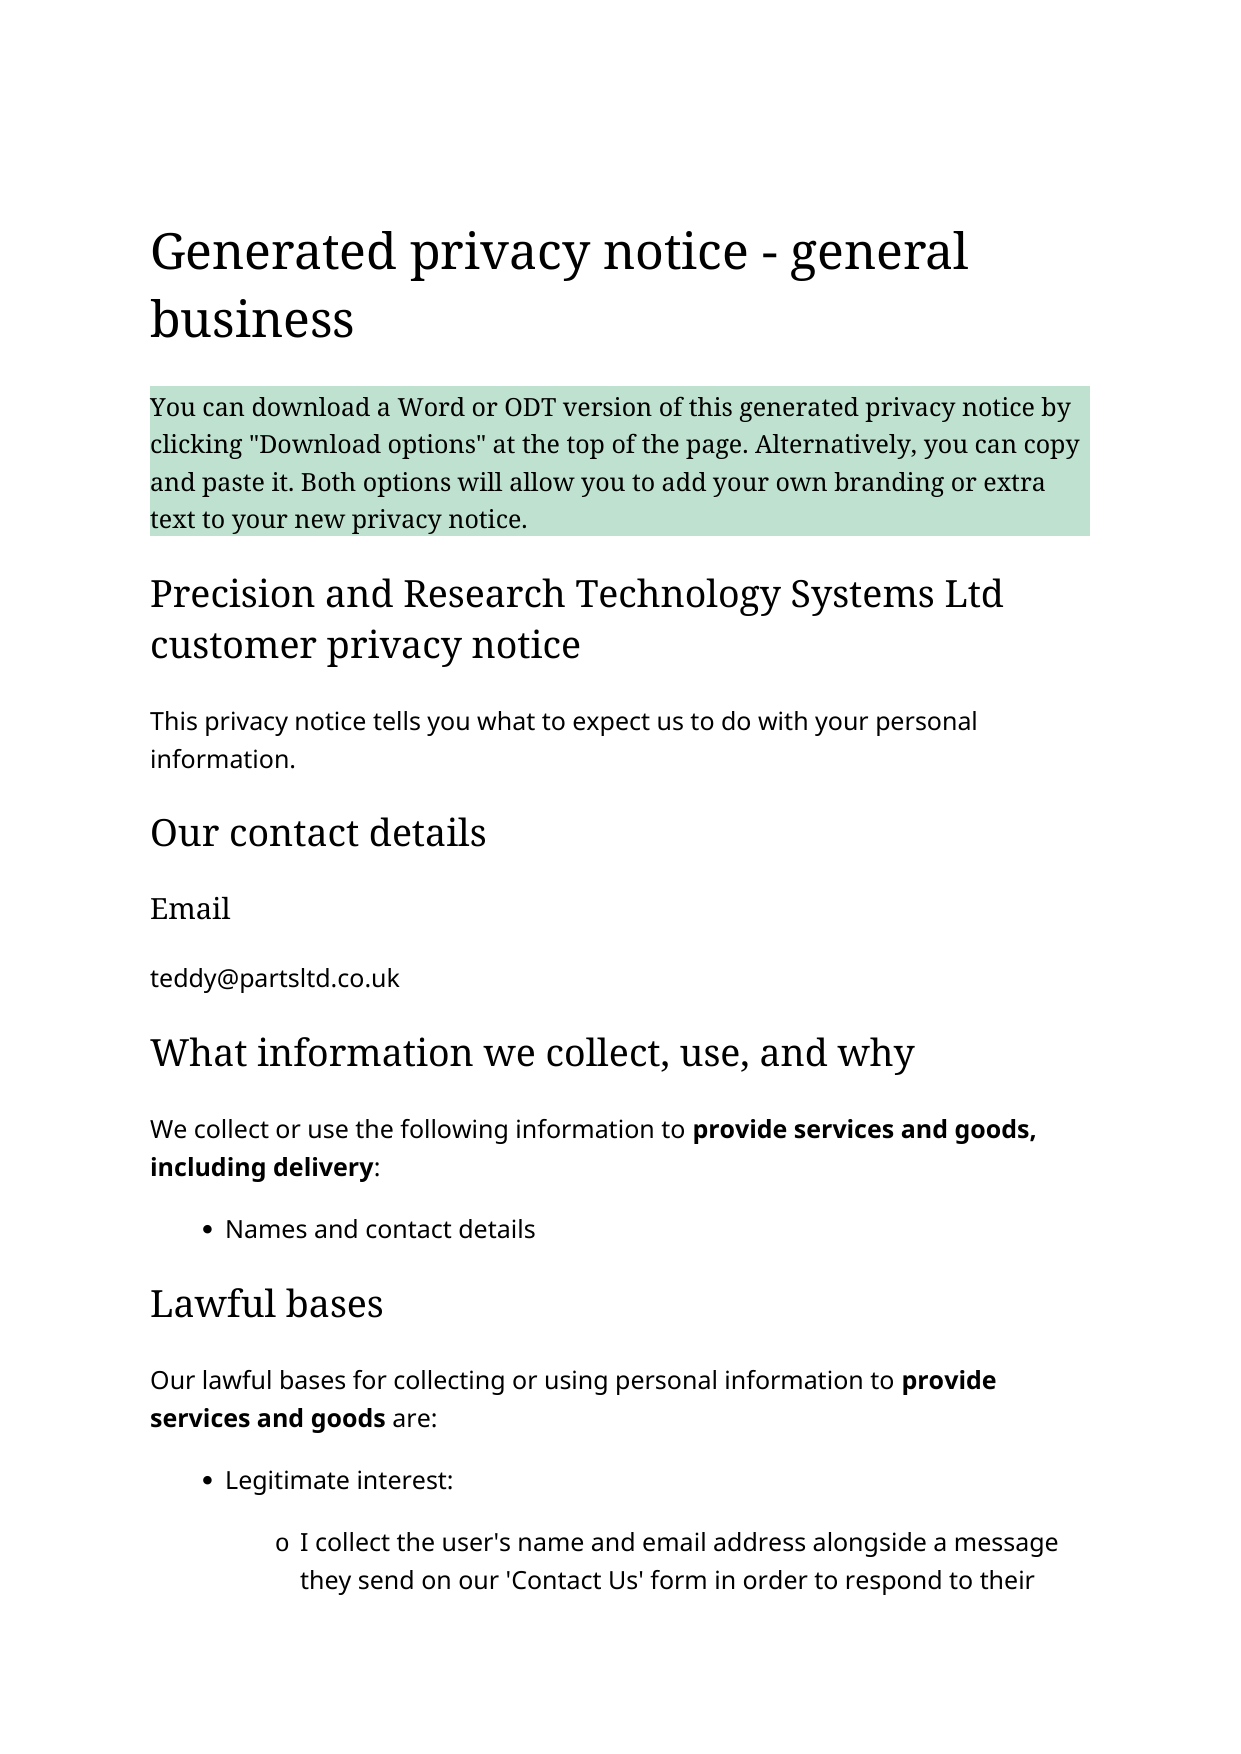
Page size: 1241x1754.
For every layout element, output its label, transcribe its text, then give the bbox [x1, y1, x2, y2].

subtitle What information we collect, use, and why [150, 1026, 1090, 1077]
subtitle Precision and Research Technology Systems Ltd customer privacy notice [150, 567, 1090, 669]
text We collect or use the following information to provide services and goods, including delivery: [150, 1108, 1090, 1183]
subtitle Our contact details [150, 806, 1090, 857]
text This privacy notice tells you what to expect us to do with your personal information. [150, 700, 1090, 775]
text Our lawful bases for collecting or using personal information to provide services and goods are: [150, 1359, 1090, 1434]
text ﻿ [150, 150, 1090, 183]
subtitle Generated privacy notice - general business [150, 216, 1090, 352]
list Legitimate interest: [203, 1459, 1090, 1497]
list I collect the user's name and email address alongside a message they send on our 'Contact Us' form in order to respond to their [274, 1522, 1090, 1597]
list Names and contact details [203, 1208, 1090, 1246]
subtitle Lawful bases [150, 1277, 1090, 1328]
text You can download a Word or ODT version of this generated privacy notice by clicking "Download options" at the top of the page. Alternatively, you can copy and paste it. Both options will allow you to add your own branding or extra text to your new privacy notice. [150, 386, 1090, 536]
text teddy@partsltd.co.uk [150, 958, 1090, 995]
subtitle Email [150, 889, 1090, 928]
